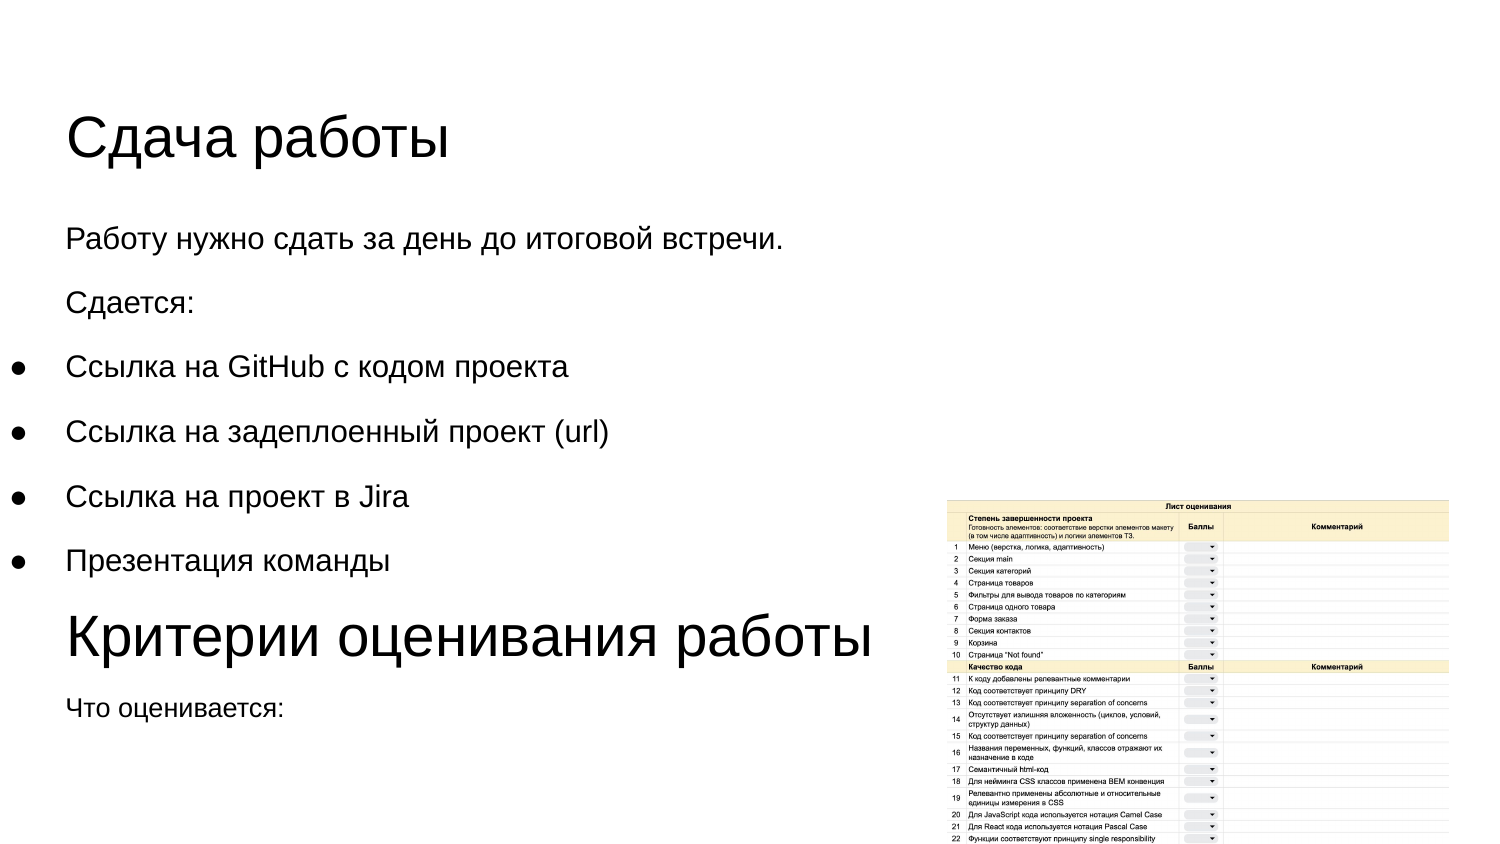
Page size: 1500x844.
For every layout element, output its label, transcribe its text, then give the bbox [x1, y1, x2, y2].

list Ссылка на GitHub с кодом проекта [9, 348, 1339, 384]
subtitle Сдача работы [66, 103, 1339, 170]
subtitle Критерии оценивания работы [66, 602, 947, 669]
text Сдается: [65, 284, 1339, 320]
list Ссылка на задеплоенный проект (url) [9, 413, 1339, 449]
list Ссылка на проект в Jira [9, 478, 1339, 513]
text Работу нужно сдать за день до итоговой встречи. [65, 220, 1339, 256]
list Презентация команды [9, 542, 947, 578]
text Что оценивается: [65, 692, 947, 724]
